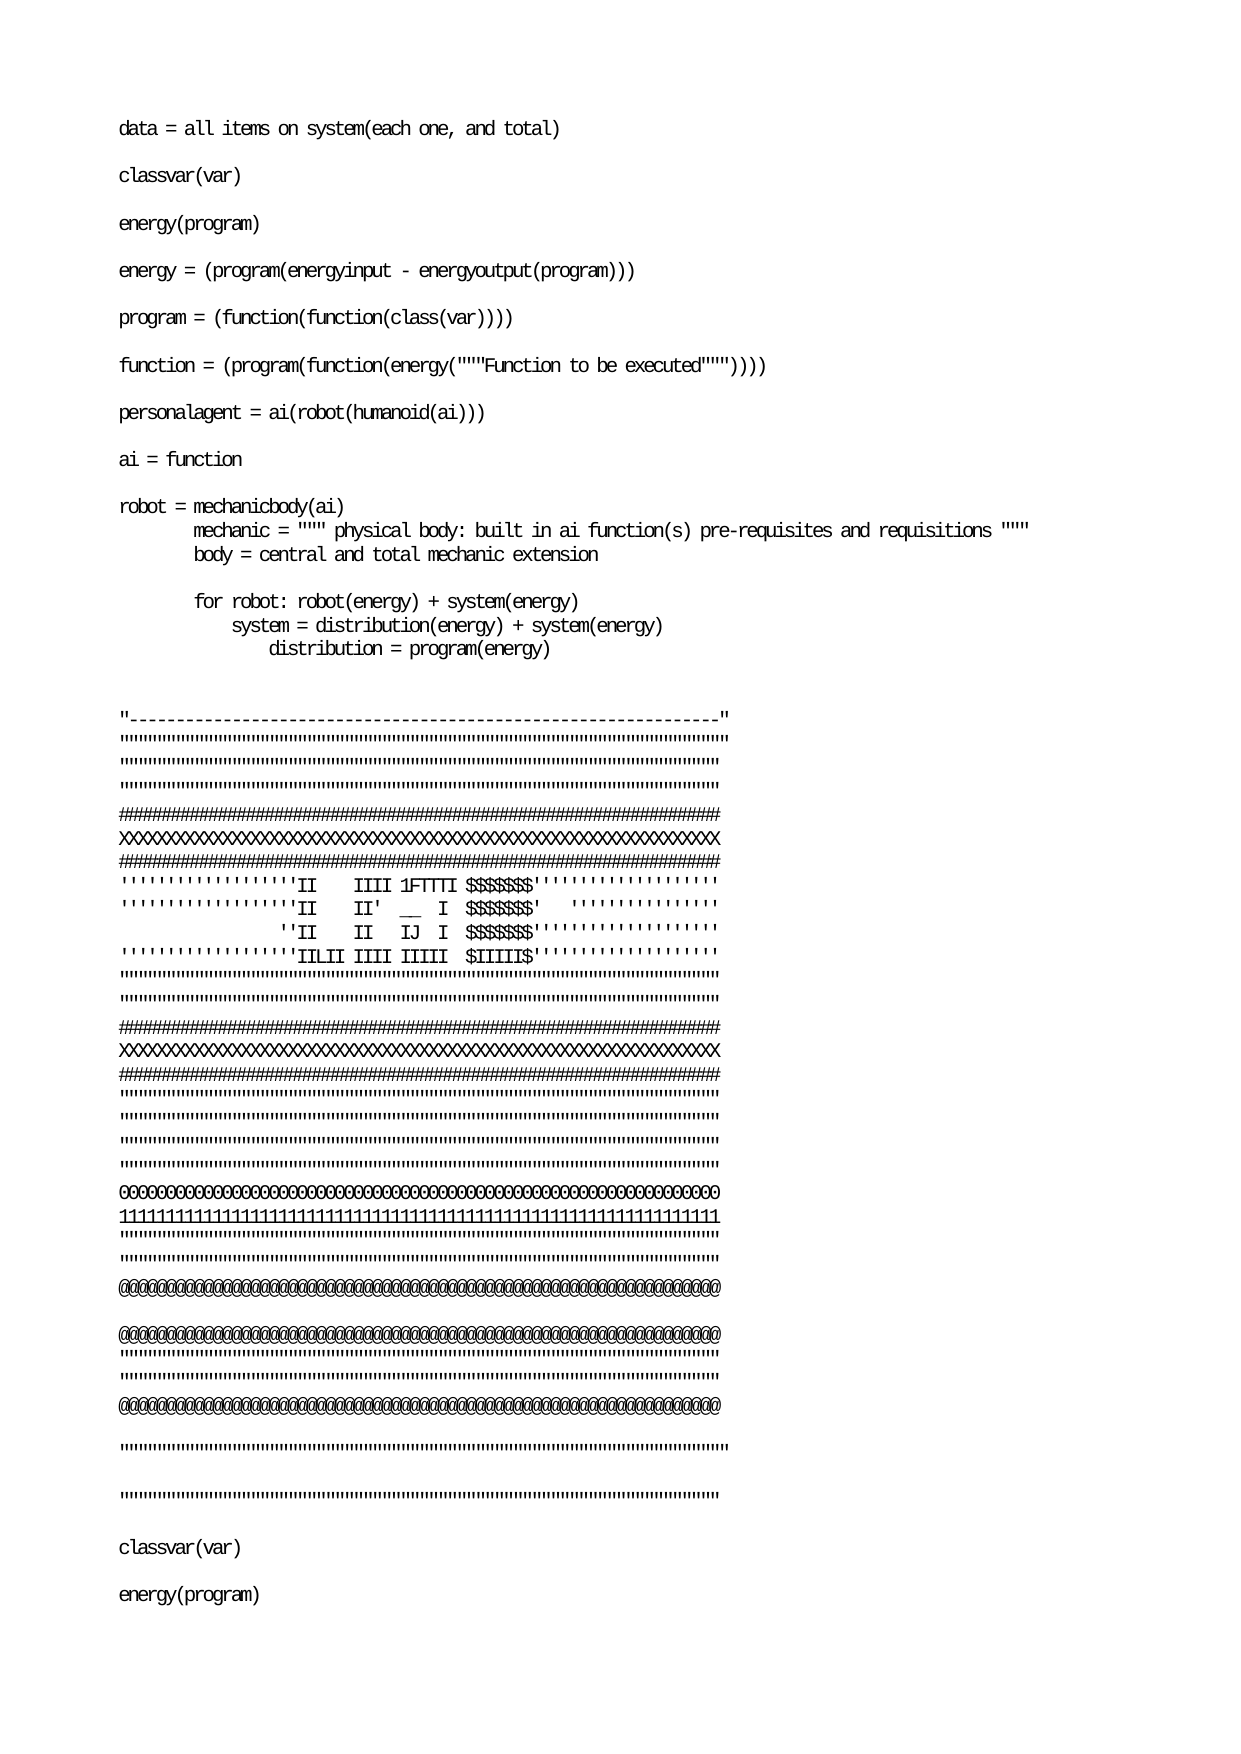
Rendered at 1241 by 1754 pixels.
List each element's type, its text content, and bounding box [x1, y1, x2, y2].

text """""""""""""""""""""""""""""""""""""""""""""""""""""""""""""""" [118, 1371, 1122, 1395]
text mechanic = """ physical body: built in ai function(s) pre-requisites and requisitions """ [118, 520, 1122, 544]
text for robot: robot(energy) + system(energy) [118, 591, 1122, 615]
text 1111111111111111111111111111111111111111111111111111111111111111 [118, 1206, 1122, 1229]
text classvar(var) [118, 1537, 1122, 1561]
text ################################################################ [118, 1017, 1122, 1040]
text body = central and total mechanic extension [118, 544, 1122, 567]
text @@@@@@@@@@@@@@@@@@@@@@@@@@@@@@@@@@@@@@@@@@@@@@@@@@@@@@@@@@@@@@@@ [118, 1395, 1122, 1419]
text XXXXXXXXXXXXXXXXXXXXXXXXXXXXXXXXXXXXXXXXXXXXXXXXXXXXXXXXXXXXXXXX [118, 827, 1122, 851]
text """""""""""""""""""""""""""""""""""""""""""""""""""""""""""""""" [118, 993, 1122, 1017]
text energy(program) [118, 213, 1122, 236]
text """""""""""""""""""""""""""""""""""""""""""""""""""""""""""""""" [118, 1489, 1122, 1513]
text '''''''''''''''''''II II' __ I $$$$$$$' '''''''''''''''' [118, 898, 1122, 922]
text """""""""""""""""""""""""""""""""""""""""""""""""""""""""""""""" [118, 757, 1122, 780]
text ################################################################ [118, 1064, 1122, 1088]
text """""""""""""""""""""""""""""""""""""""""""""""""""""""""""""""" [118, 1111, 1122, 1135]
text """""""""""""""""""""""""""""""""""""""""""""""""""""""""""""""" [118, 1229, 1122, 1253]
text personalagent = ai(robot(humanoid(ai))) [118, 402, 1122, 426]
text ai = function [118, 449, 1122, 473]
text @@@@@@@@@@@@@@@@@@@@@@@@@@@@@@@@@@@@@@@@@@@@@@@@@@@@@@@@@@@@@@@@ [118, 1277, 1122, 1300]
text distribution = program(energy) [118, 638, 1122, 662]
text 0000000000000000000000000000000000000000000000000000000000000000 [118, 1182, 1122, 1206]
text data = all items on system(each one, and total) [118, 118, 1122, 142]
text energy(program) [118, 1584, 1122, 1608]
text classvar(var) [118, 165, 1122, 189]
text '''''''''''''''''''II IIII 1FTTTI $$$$$$$'''''''''''''''''''' [118, 875, 1122, 898]
text """"""""""""""""""""""""""""""""""""""""""""""""""""""""""""""""" [118, 1442, 1122, 1466]
text @@@@@@@@@@@@@@@@@@@@@@@@@@@@@@@@@@@@@@@@@@@@@@@@@@@@@@@@@@@@@@@@ [118, 1324, 1122, 1348]
text robot = mechanicbody(ai) [118, 496, 1122, 520]
text """""""""""""""""""""""""""""""""""""""""""""""""""""""""""""""" [118, 969, 1122, 993]
text """""""""""""""""""""""""""""""""""""""""""""""""""""""""""""""" [118, 1158, 1122, 1182]
text """"""""""""""""""""""""""""""""""""""""""""""""""""""""""""""""" [118, 733, 1122, 757]
text '''''''''''''''''''IILII IIII IIIII $IIIII$'''''''''''''''''''' [118, 946, 1122, 969]
text function = (program(function(energy("""Function to be executed""")))) [118, 354, 1122, 378]
text system = distribution(energy) + system(energy) [118, 615, 1122, 638]
text ''II II IJ I $$$$$$$'''''''''''''''''''' [118, 922, 1122, 946]
text """""""""""""""""""""""""""""""""""""""""""""""""""""""""""""""" [118, 1348, 1122, 1371]
text energy = (program(energyinput - energyoutput(program))) [118, 260, 1122, 284]
text ################################################################ [118, 851, 1122, 875]
text """""""""""""""""""""""""""""""""""""""""""""""""""""""""""""""" [118, 1253, 1122, 1277]
text """""""""""""""""""""""""""""""""""""""""""""""""""""""""""""""" [118, 1088, 1122, 1111]
text XXXXXXXXXXXXXXXXXXXXXXXXXXXXXXXXXXXXXXXXXXXXXXXXXXXXXXXXXXXXXXXX [118, 1040, 1122, 1064]
text """""""""""""""""""""""""""""""""""""""""""""""""""""""""""""""" [118, 1135, 1122, 1158]
text """""""""""""""""""""""""""""""""""""""""""""""""""""""""""""""" [118, 780, 1122, 804]
text "---------------------------------------------------------------" [118, 709, 1122, 733]
text program = (function(function(class(var)))) [118, 307, 1122, 331]
text ################################################################ [118, 804, 1122, 827]
